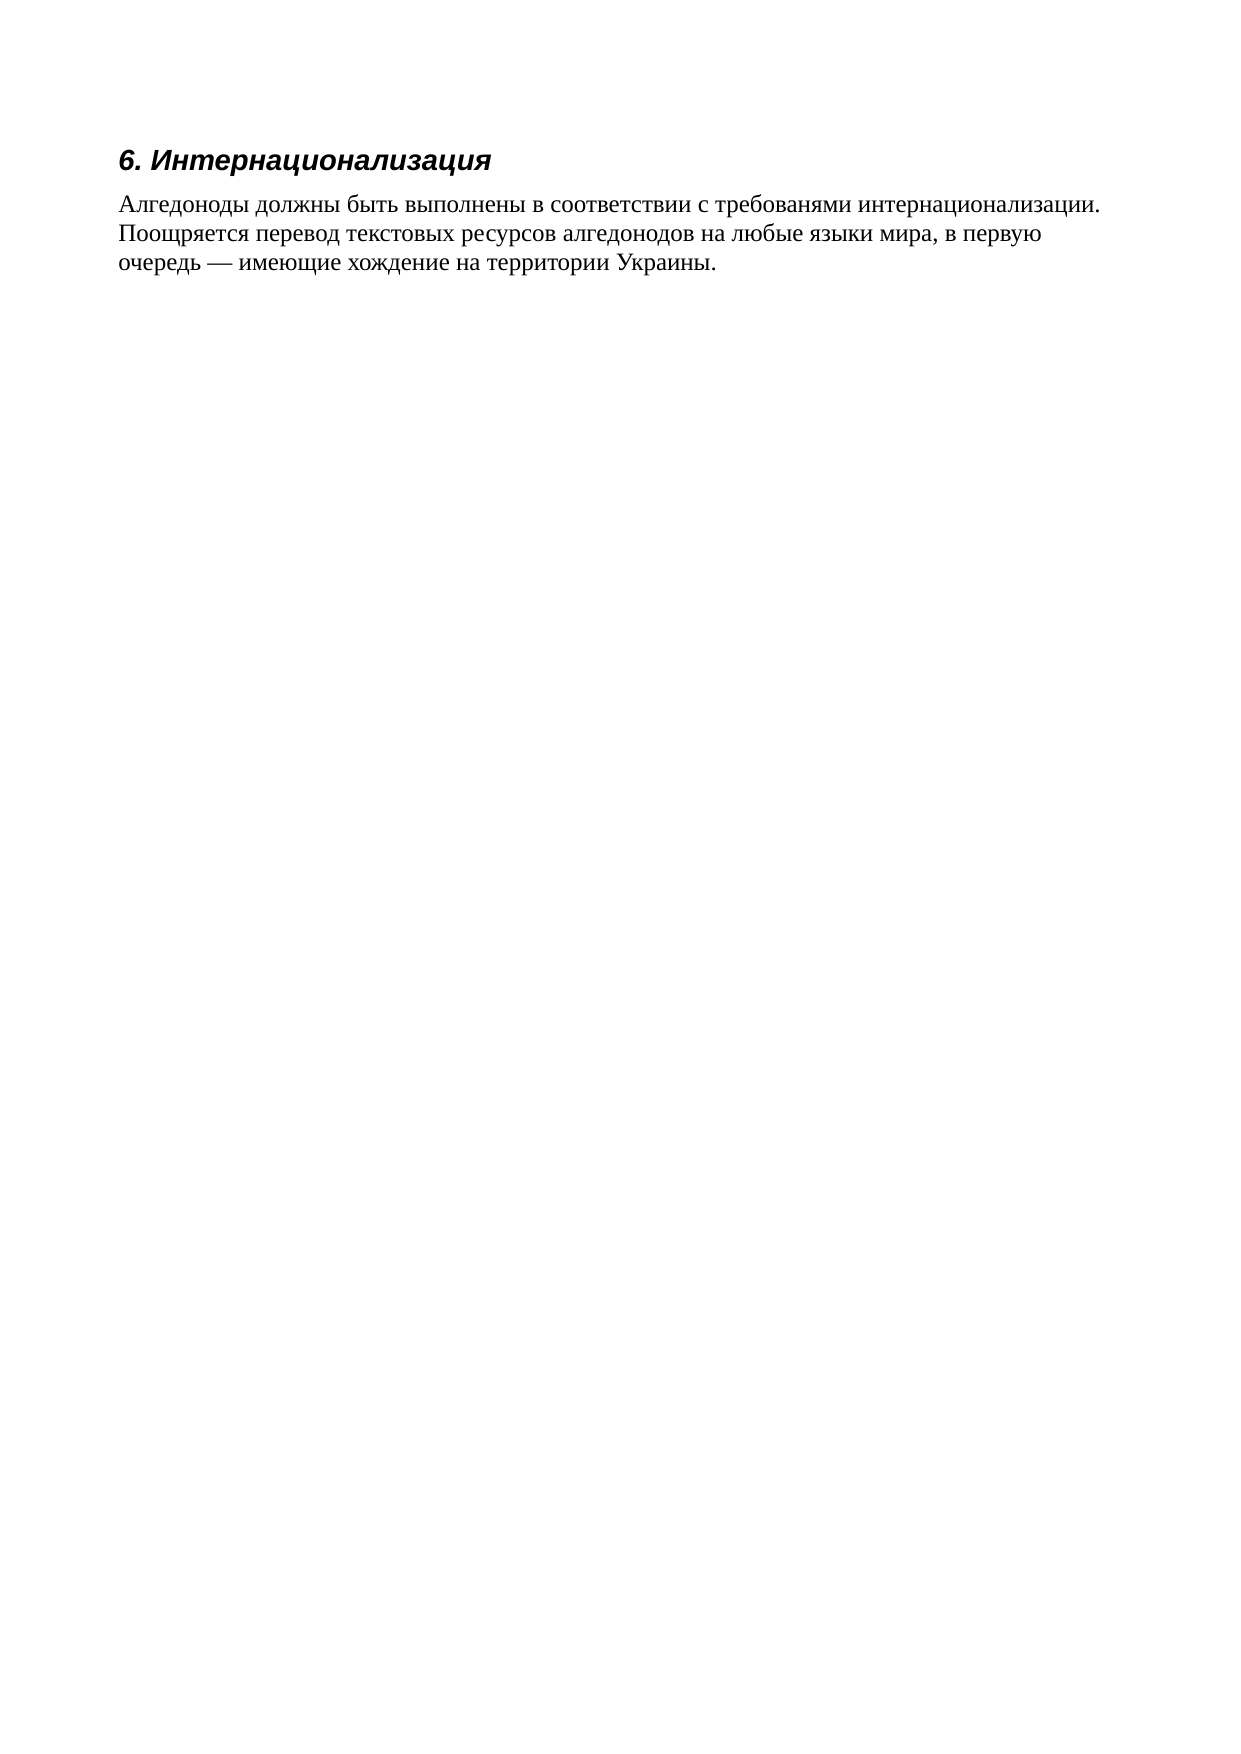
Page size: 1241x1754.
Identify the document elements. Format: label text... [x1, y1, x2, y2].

subtitle 6. Интернационализация [118, 143, 1122, 177]
text Алгедоноды должны быть выполнены в соответствии с требованями интернационализации. Поощряется перевод текстовых ресурсов алгедонодов на любые языки мира, в первую очередь — имеющие хождение на территории Украины. [118, 189, 1122, 275]
